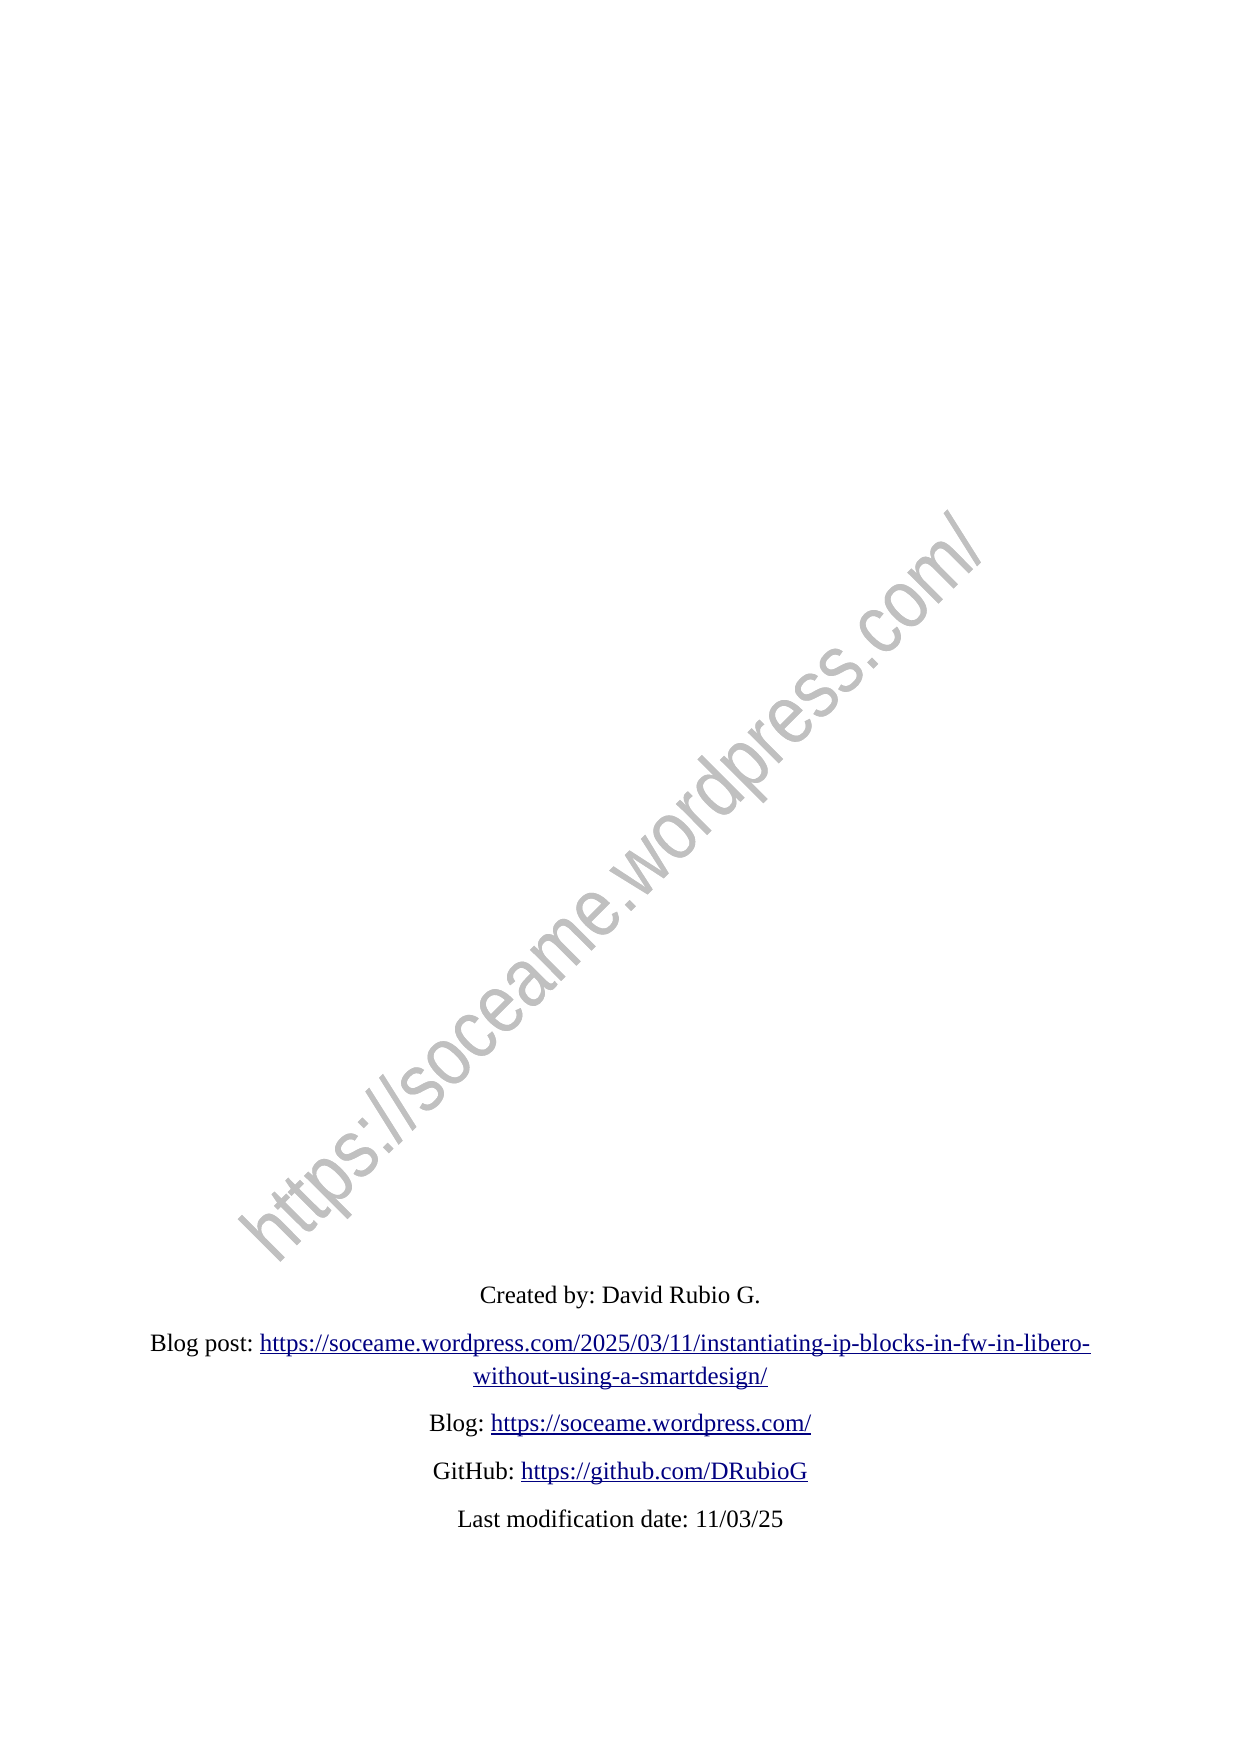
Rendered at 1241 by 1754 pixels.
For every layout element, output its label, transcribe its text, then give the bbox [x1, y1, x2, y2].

text Blog post: https://soceame.wordpress.com/2025/03/11/instantiating-ip-blocks-in-fw-in-libero-without-using-a-smartdesign/ [118, 1328, 1122, 1389]
text Last modification date: 11/03/25 [118, 1504, 1122, 1532]
text Blog: https://soceame.wordpress.com/ [118, 1408, 1122, 1437]
text GitHub: https://github.com/DRubioG [118, 1456, 1122, 1485]
text Created by: David Rubio G. [118, 1280, 1122, 1309]
